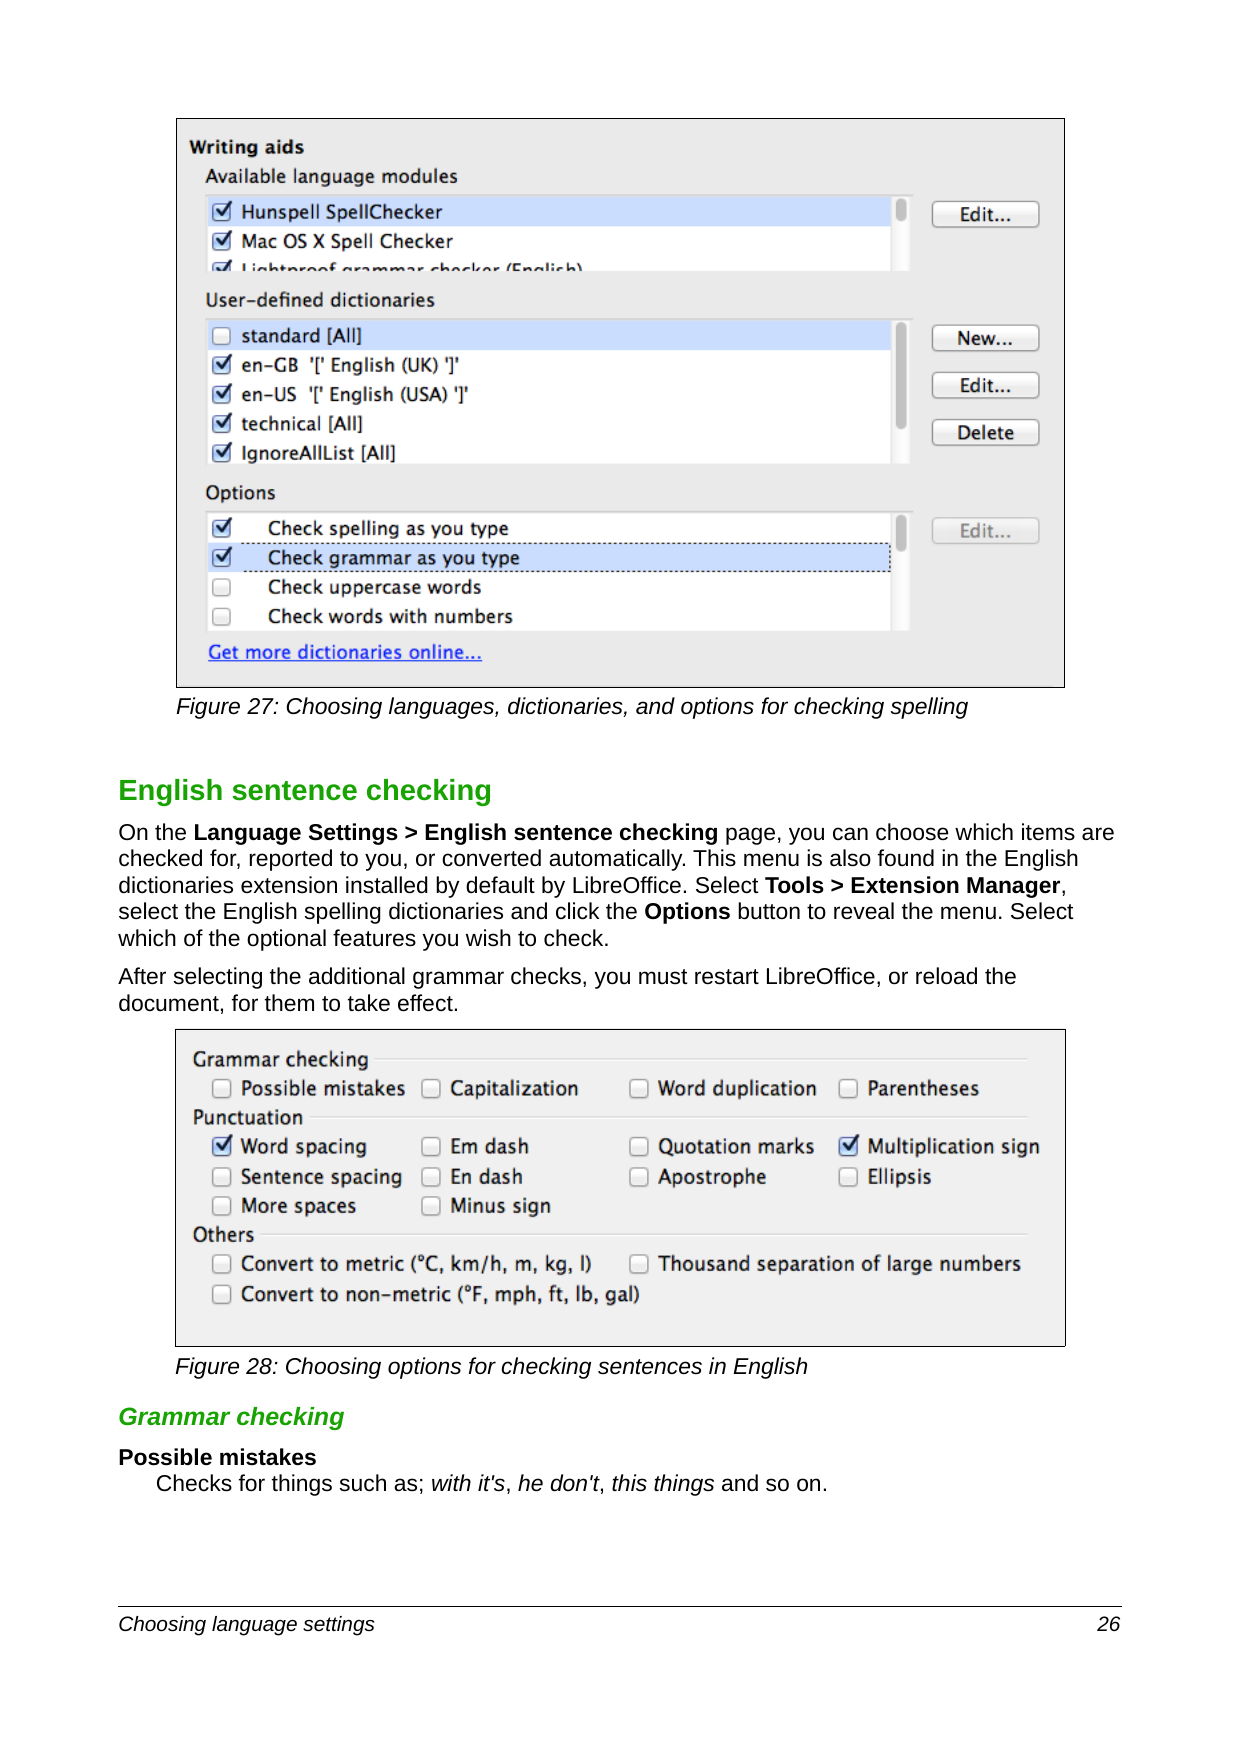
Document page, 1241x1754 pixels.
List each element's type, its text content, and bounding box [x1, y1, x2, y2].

picture [176, 1030, 1065, 1346]
subtitle Grammar checking [118, 1402, 1122, 1431]
picture [177, 119, 1064, 687]
text On the Language Settings > English sentence checking page, you can choose which items are checked for, reported to you, or converted automatically. This menu is also found in the English dictionaries extension installed by default by LibreOffice. Select Tools > Extension Manager, select the English spelling dictionaries and click the Options button to reveal the menu. Select which of the optional features you wish to check. [118, 819, 1122, 951]
text Figure 28: Choosing options for checking sentences in English [175, 1353, 1065, 1379]
subtitle English sentence checking [118, 773, 1122, 807]
text Checks for things such as; with it's, he don't, this things and so on. [156, 1470, 1122, 1496]
text Figure 27: Choosing languages, dictionaries, and options for checking spelling [176, 693, 1064, 720]
text After selecting the additional grammar checks, you must restart LibreOffice, or reload the document, for them to take effect. [118, 963, 1122, 1016]
text Possible mistakes [118, 1443, 1122, 1470]
